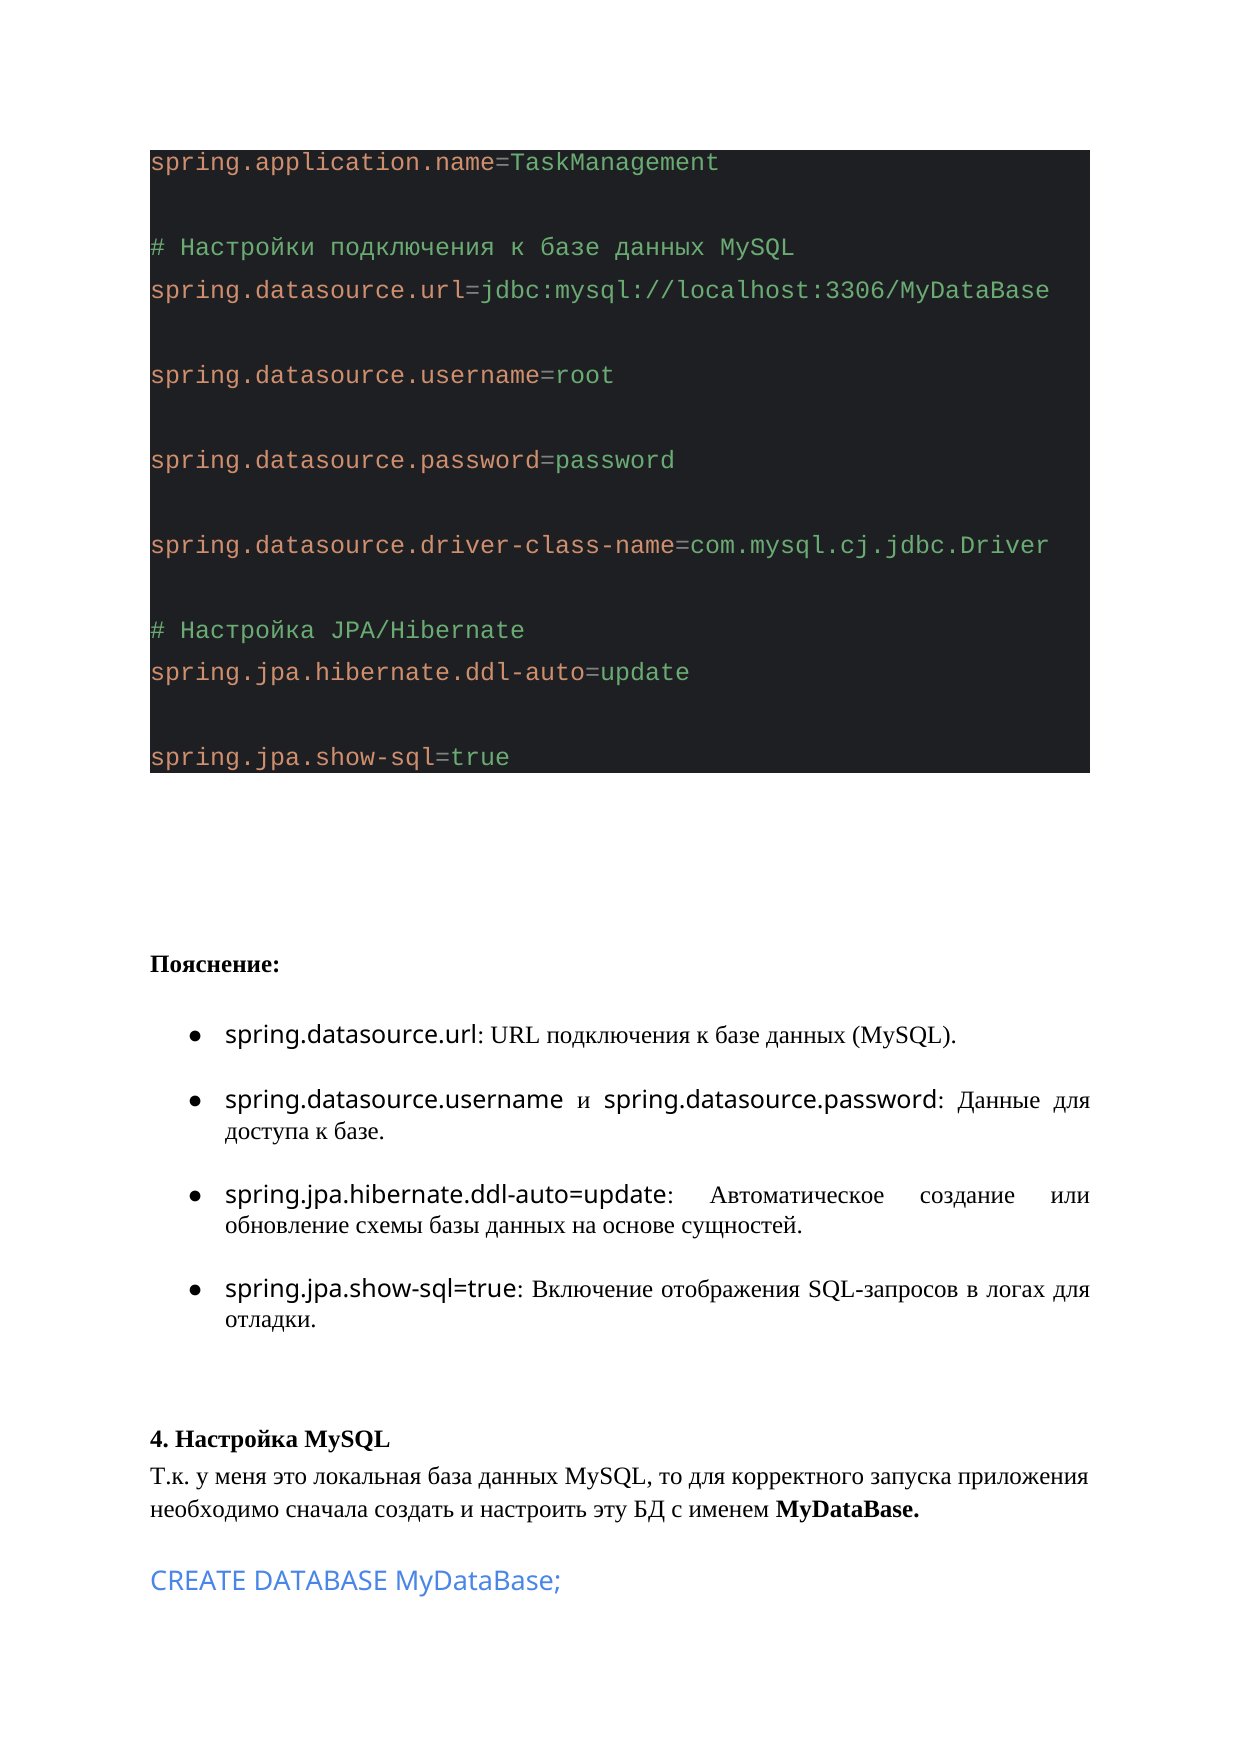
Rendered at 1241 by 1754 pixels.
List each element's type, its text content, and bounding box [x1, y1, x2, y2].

list spring.jpa.show-sql=true: Включение отображения SQL-запросов в логах для отладки. [187, 1270, 1090, 1333]
list spring.jpa.hibernate.ddl-auto=update: Автоматическое создание или обновление схемы базы данных на основе сущностей. [187, 1176, 1090, 1239]
subtitle 4. Настройка MySQL [150, 1424, 1090, 1453]
text Т.к. у меня это локальная база данных MySQL, то для корректного запуска приложения необходимо сначала создать и настроить эту БД с именем MyDataBase. [150, 1461, 1090, 1523]
text spring.datasource.url=jdbc:mysql://localhost:3306/MyDataBase [150, 277, 1090, 306]
text # Настройки подключения к базе данных MySQL [150, 235, 1090, 263]
text CREATE DATABASE MyDataBase; [150, 1527, 1090, 1599]
text spring.jpa.hibernate.ddl-auto=update [150, 660, 1090, 688]
list spring.datasource.url: URL подключения к базе данных (MySQL). [187, 1017, 1090, 1051]
list spring.datasource.username и spring.datasource.password: Данные для доступа к базе. [187, 1082, 1090, 1145]
text Пояснение: [150, 949, 1090, 977]
text spring.datasource.driver-class-name=com.mysql.cj.jdbc.Driver [150, 532, 1090, 561]
text spring.datasource.password=password [150, 447, 1090, 476]
text spring.datasource.username=root [150, 362, 1090, 391]
text spring.jpa.show-sql=true [150, 745, 1090, 773]
text spring.application.name=TaskManagement [150, 150, 1090, 178]
text # Настройка JPA/Hibernate [150, 617, 1090, 646]
